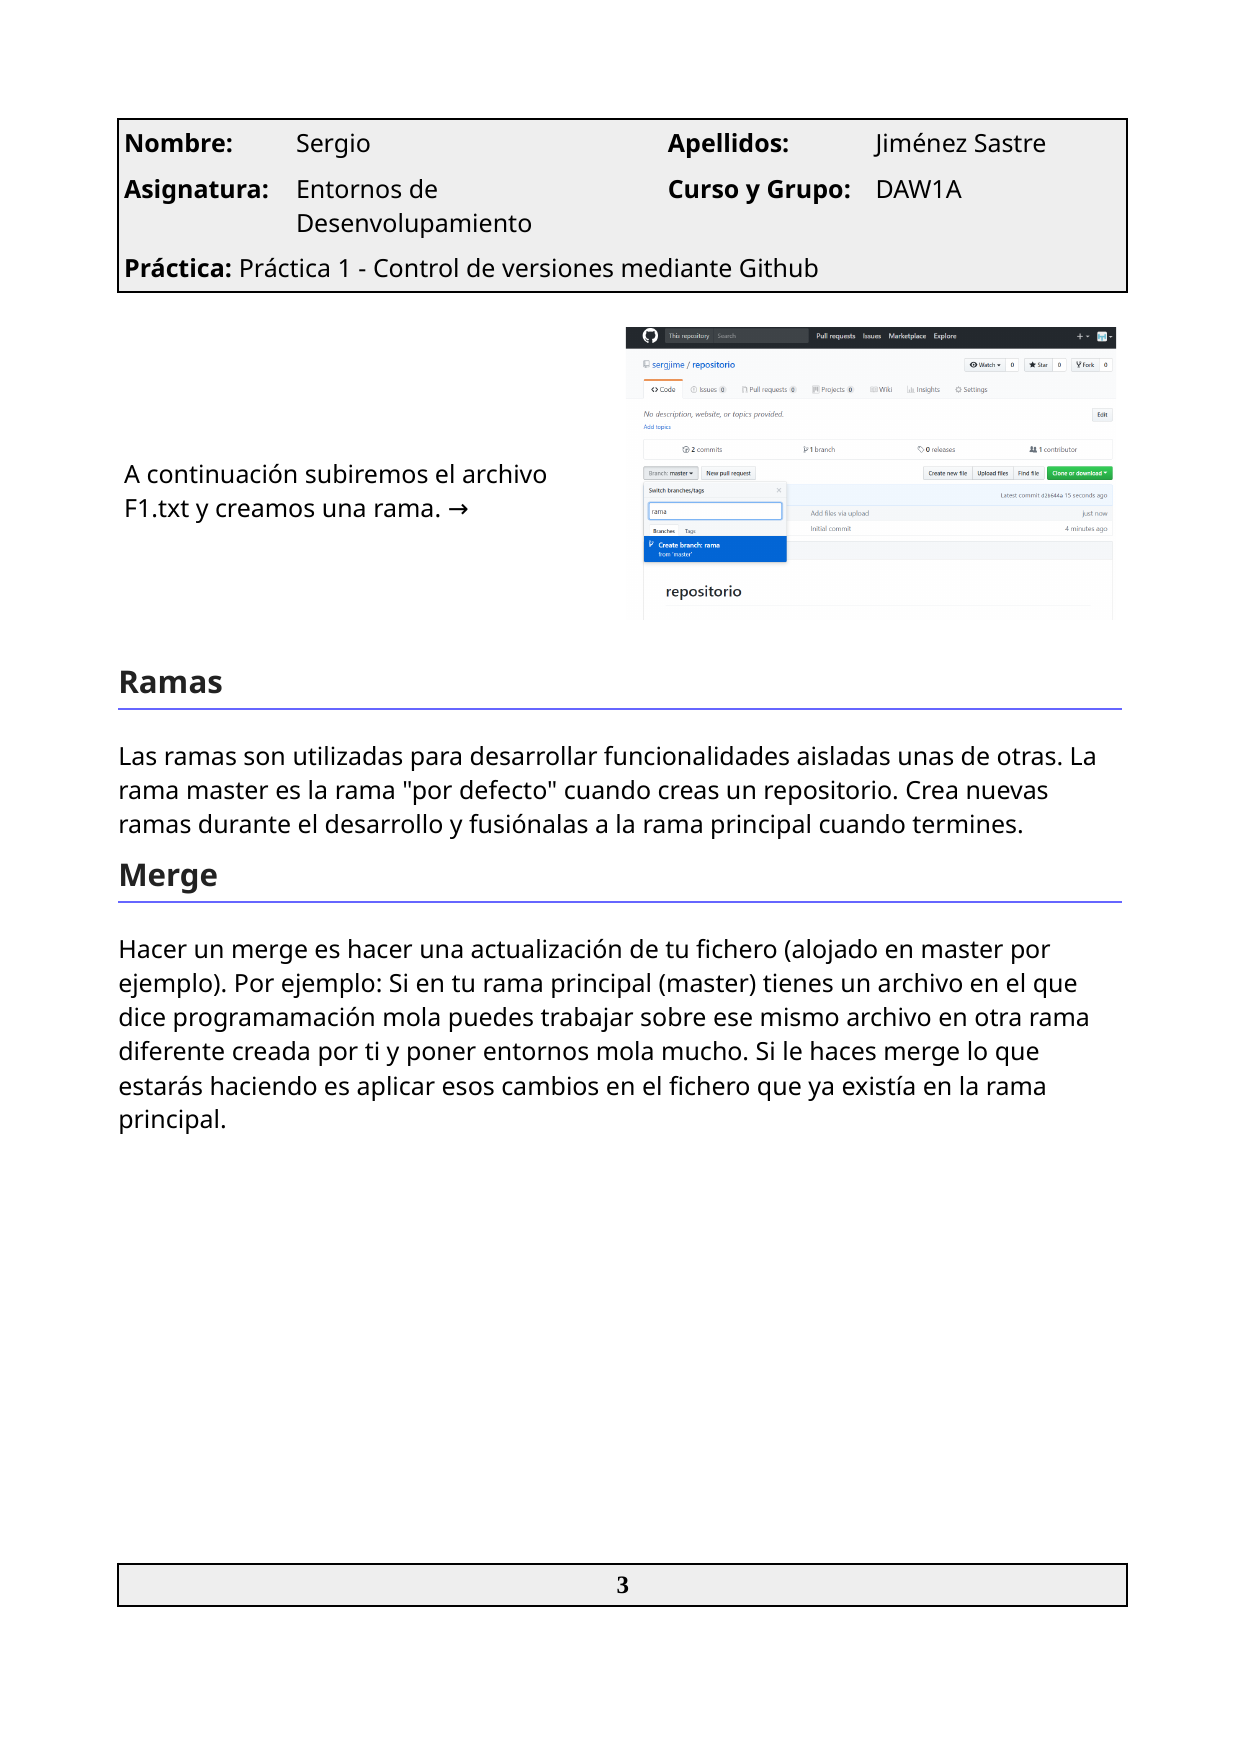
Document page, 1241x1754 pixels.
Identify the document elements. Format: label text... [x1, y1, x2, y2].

text Las ramas son utilizadas para desarrollar funcionalidades aisladas unas de otras. La rama master es la rama "por defecto" cuando creas un repositorio. Crea nuevas ramas durante el desarrollo y fusiónalas a la rama principal cuando termines. [118, 739, 1122, 841]
text Hacer un merge es hacer una actualización de tu fichero (alojado en master por ejemplo). Por ejemplo: Si en tu rama principal (master) tienes un archivo en el que dice programamación mola puedes trabajar sobre ese mismo archivo en otra rama diferente creada por ti y poner entornos mola mucho. Si le haces merge lo que estarás haciendo es aplicar esos cambios en el fichero que ya existía en la rama principal. [118, 932, 1122, 1136]
table_header [118, 710, 1122, 739]
table_header [118, 903, 1122, 932]
table_cell [620, 328, 1122, 659]
table_cell [620, 322, 1122, 327]
picture [625, 327, 1117, 620]
table_cell A continuación subiremos el archivo F1.txt y creamos una rama. → [118, 322, 620, 659]
text Ramas [118, 659, 1122, 702]
text Merge [118, 853, 1122, 895]
